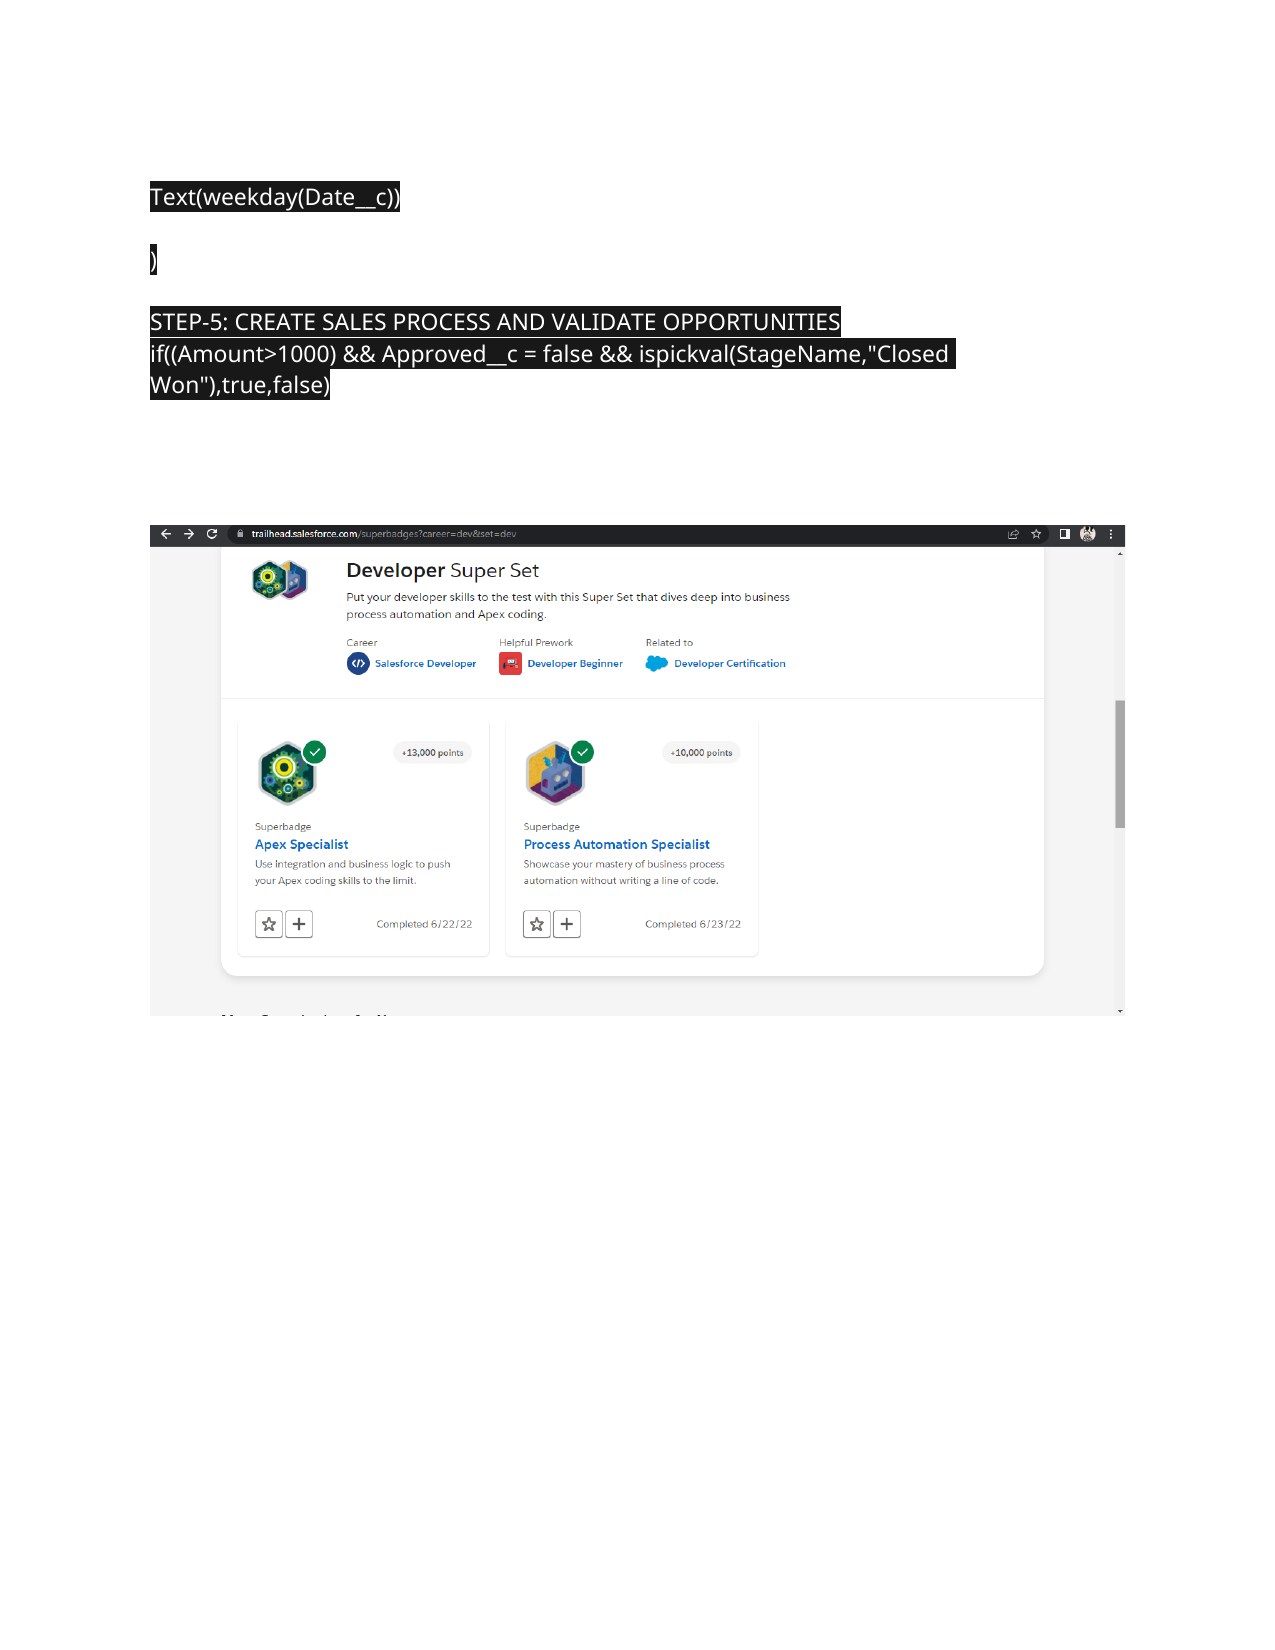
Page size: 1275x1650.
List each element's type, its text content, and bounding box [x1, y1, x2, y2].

text STEP-5: CREATE SALES PROCESS AND VALIDATE OPPORTUNITIES [150, 306, 1125, 337]
text if((Amount>1000) && Approved__c = false && ispickval(StageName,"Closed Won"),true,false) [150, 337, 1125, 400]
picture [150, 525, 1125, 1016]
text Text(weekday(Date__c)) ) [150, 150, 1125, 275]
